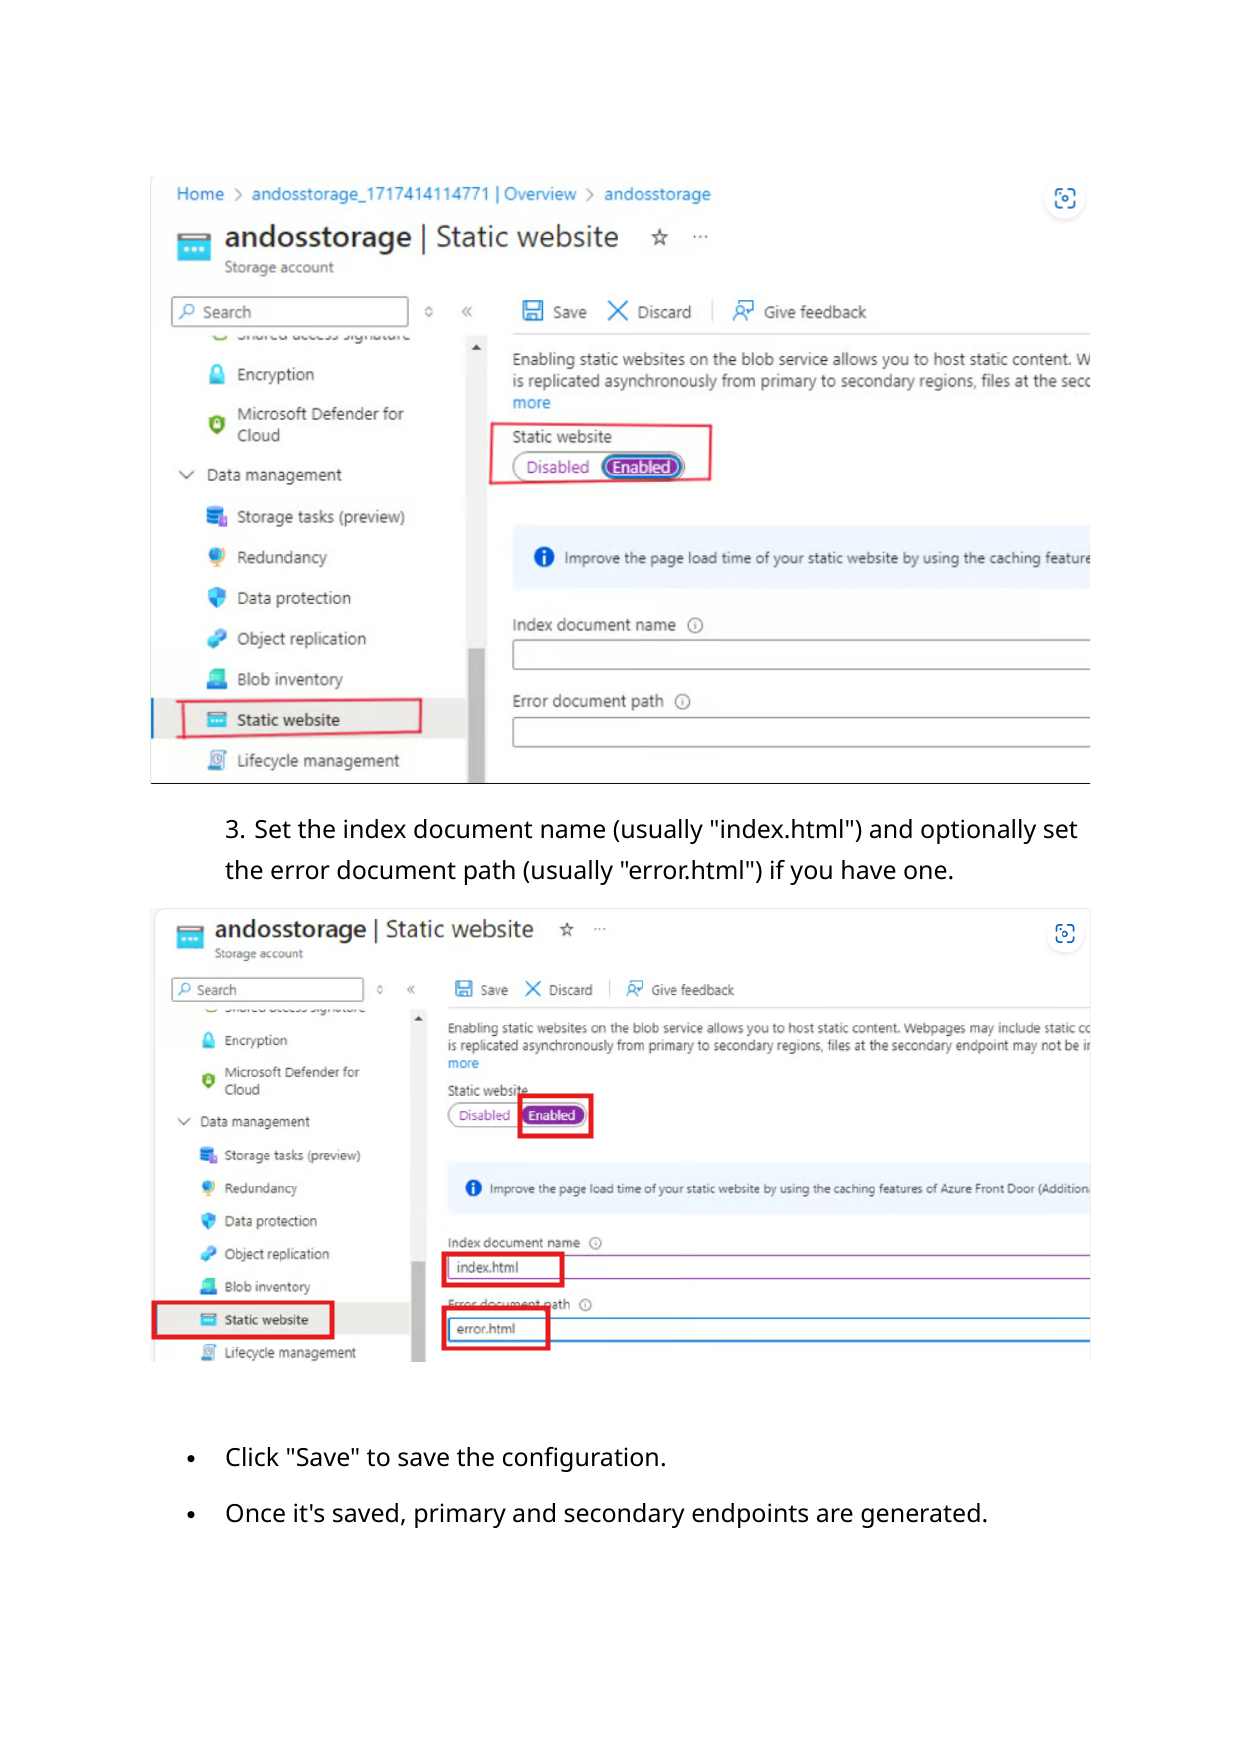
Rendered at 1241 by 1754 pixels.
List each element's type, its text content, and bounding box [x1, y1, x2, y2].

list Click "Save" to save the configuration. [187, 1439, 1090, 1473]
text 3. Set the index document name (usually "index.html") and optionally set the error document path (usually "error.html") if you have one. [225, 805, 1090, 887]
list Once it's saved, primary and secondary endpoints are generated. [187, 1495, 1090, 1529]
